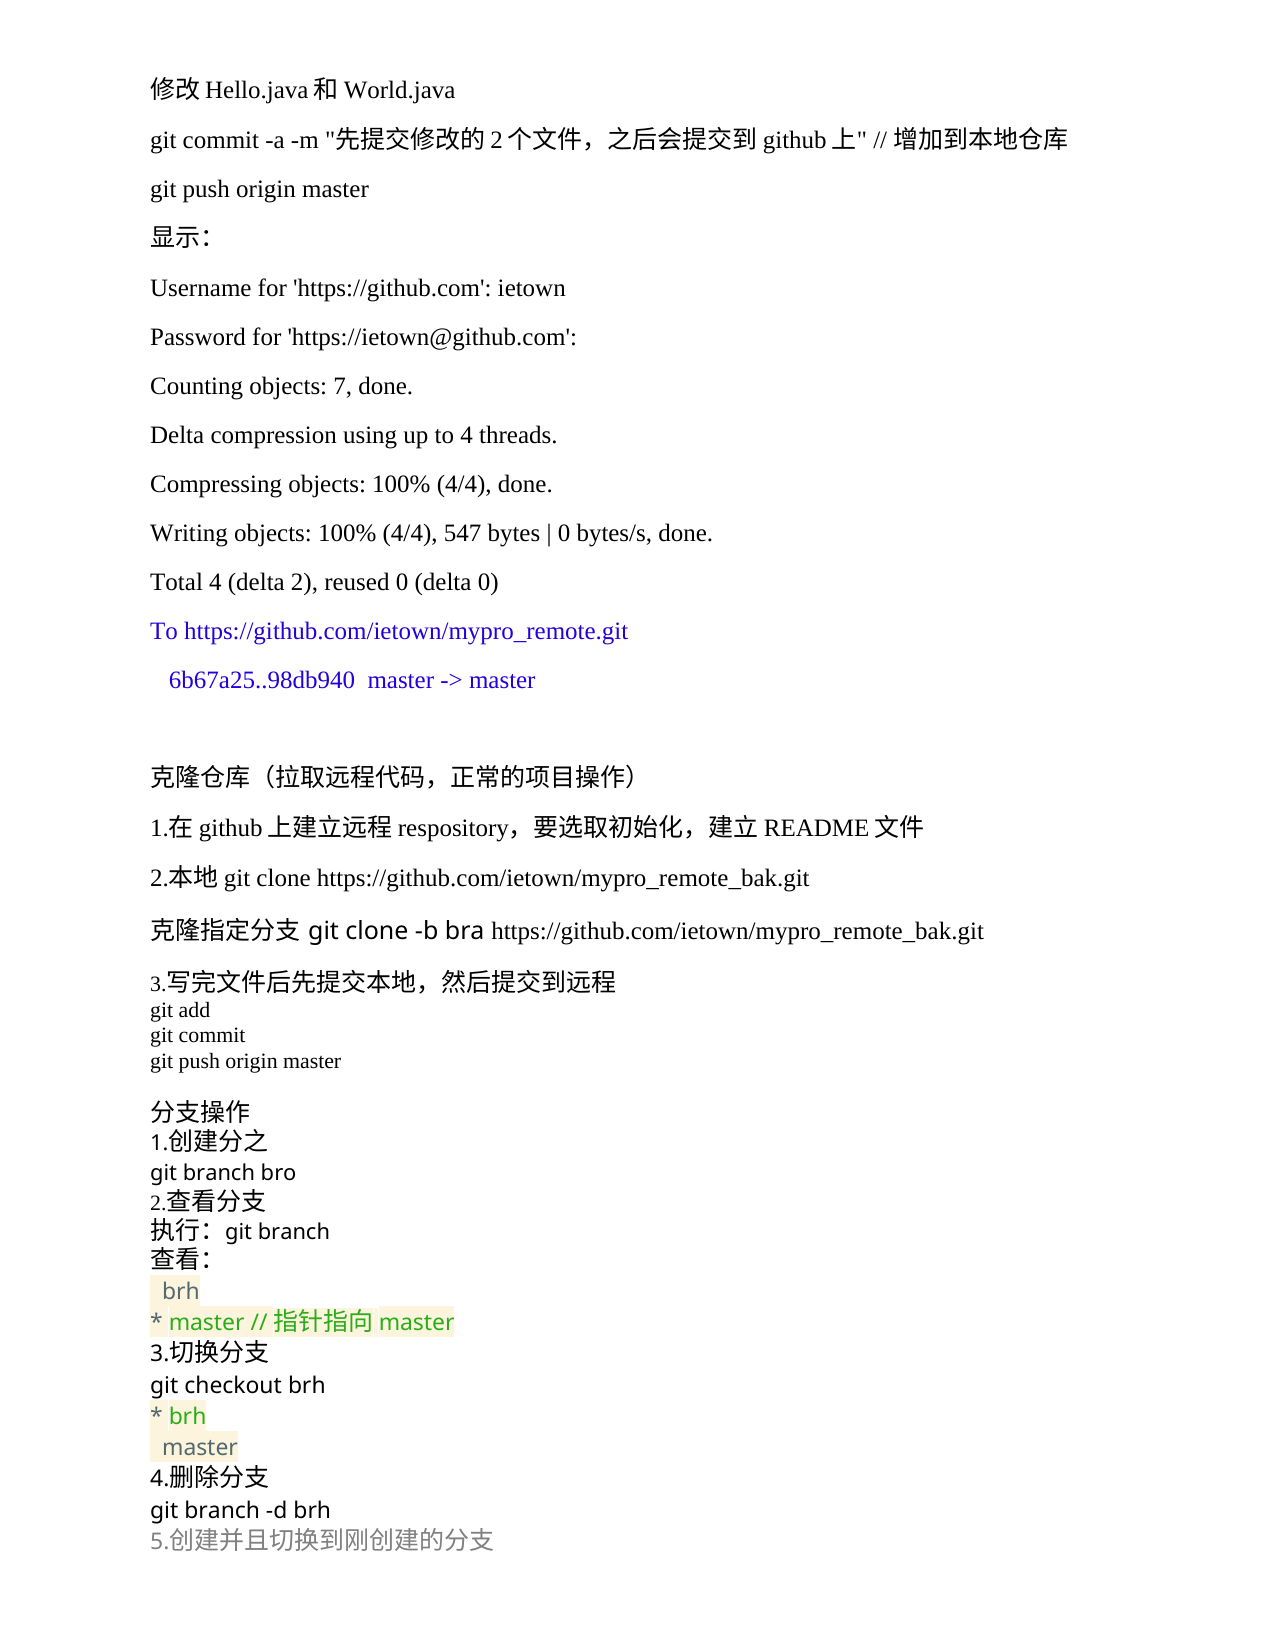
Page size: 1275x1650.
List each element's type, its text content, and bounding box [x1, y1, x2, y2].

text 分支操作 [150, 1098, 1125, 1127]
text 6b67a25..98db940 master -> master [150, 666, 1125, 694]
text 查看： [150, 1246, 1125, 1275]
text git branch bro [150, 1157, 1125, 1187]
text Counting objects: 7, done. [150, 371, 1125, 400]
text 2.本地git clone https://github.com/ietown/mypro_remote_bak.git [150, 863, 1125, 892]
text Writing objects: 100% (4/4), 547 bytes | 0 bytes/s, done. [150, 518, 1125, 547]
text 修改Hello.java和World.java [150, 75, 1125, 104]
text git commit -a -m "先提交修改的2个文件，之后会提交到github上" // 增加到本地仓库 [150, 125, 1125, 154]
text 克隆仓库（拉取远程代码，正常的项目操作） [150, 764, 1125, 793]
text git commit [150, 1022, 1125, 1048]
text Compressing objects: 100% (4/4), done. [150, 469, 1125, 498]
text git push origin master [150, 1048, 1125, 1073]
text Total 4 (delta 2), reused 0 (delta 0) [150, 567, 1125, 596]
text git add [150, 997, 1125, 1022]
text 5.创建并且切换到刚创建的分支 [150, 1525, 1125, 1556]
text 执行：git branch [150, 1216, 1125, 1246]
text Delta compression using up to 4 threads. [150, 420, 1125, 449]
text git push origin master [150, 174, 1125, 203]
text Username for 'https://github.com': ietown [150, 273, 1125, 302]
text 3.切换分支 [150, 1337, 1125, 1369]
text 4.删除分支 [150, 1462, 1125, 1494]
text master [150, 1431, 1125, 1462]
text 克隆指定分支 git clone -b bra https://github.com/ietown/mypro_remote_bak.git [150, 913, 1125, 947]
text git branch -d brh [150, 1494, 1125, 1525]
text 2.查看分支 [150, 1187, 1125, 1216]
text * brh [150, 1400, 1125, 1431]
text To https://github.com/ietown/mypro_remote.git [150, 616, 1125, 645]
text brh [150, 1275, 1125, 1306]
text * master // 指针指向master [150, 1306, 1125, 1337]
text 1.创建分之 [150, 1127, 1125, 1157]
text 显示： [150, 223, 1125, 253]
text git checkout brh [150, 1369, 1125, 1400]
text 3.写完文件后先提交本地，然后提交到远程 [150, 968, 1125, 997]
text Password for 'https://ietown@github.com': [150, 322, 1125, 351]
text 1.在github上建立远程respository，要选取初始化，建立README文件 [150, 813, 1125, 842]
